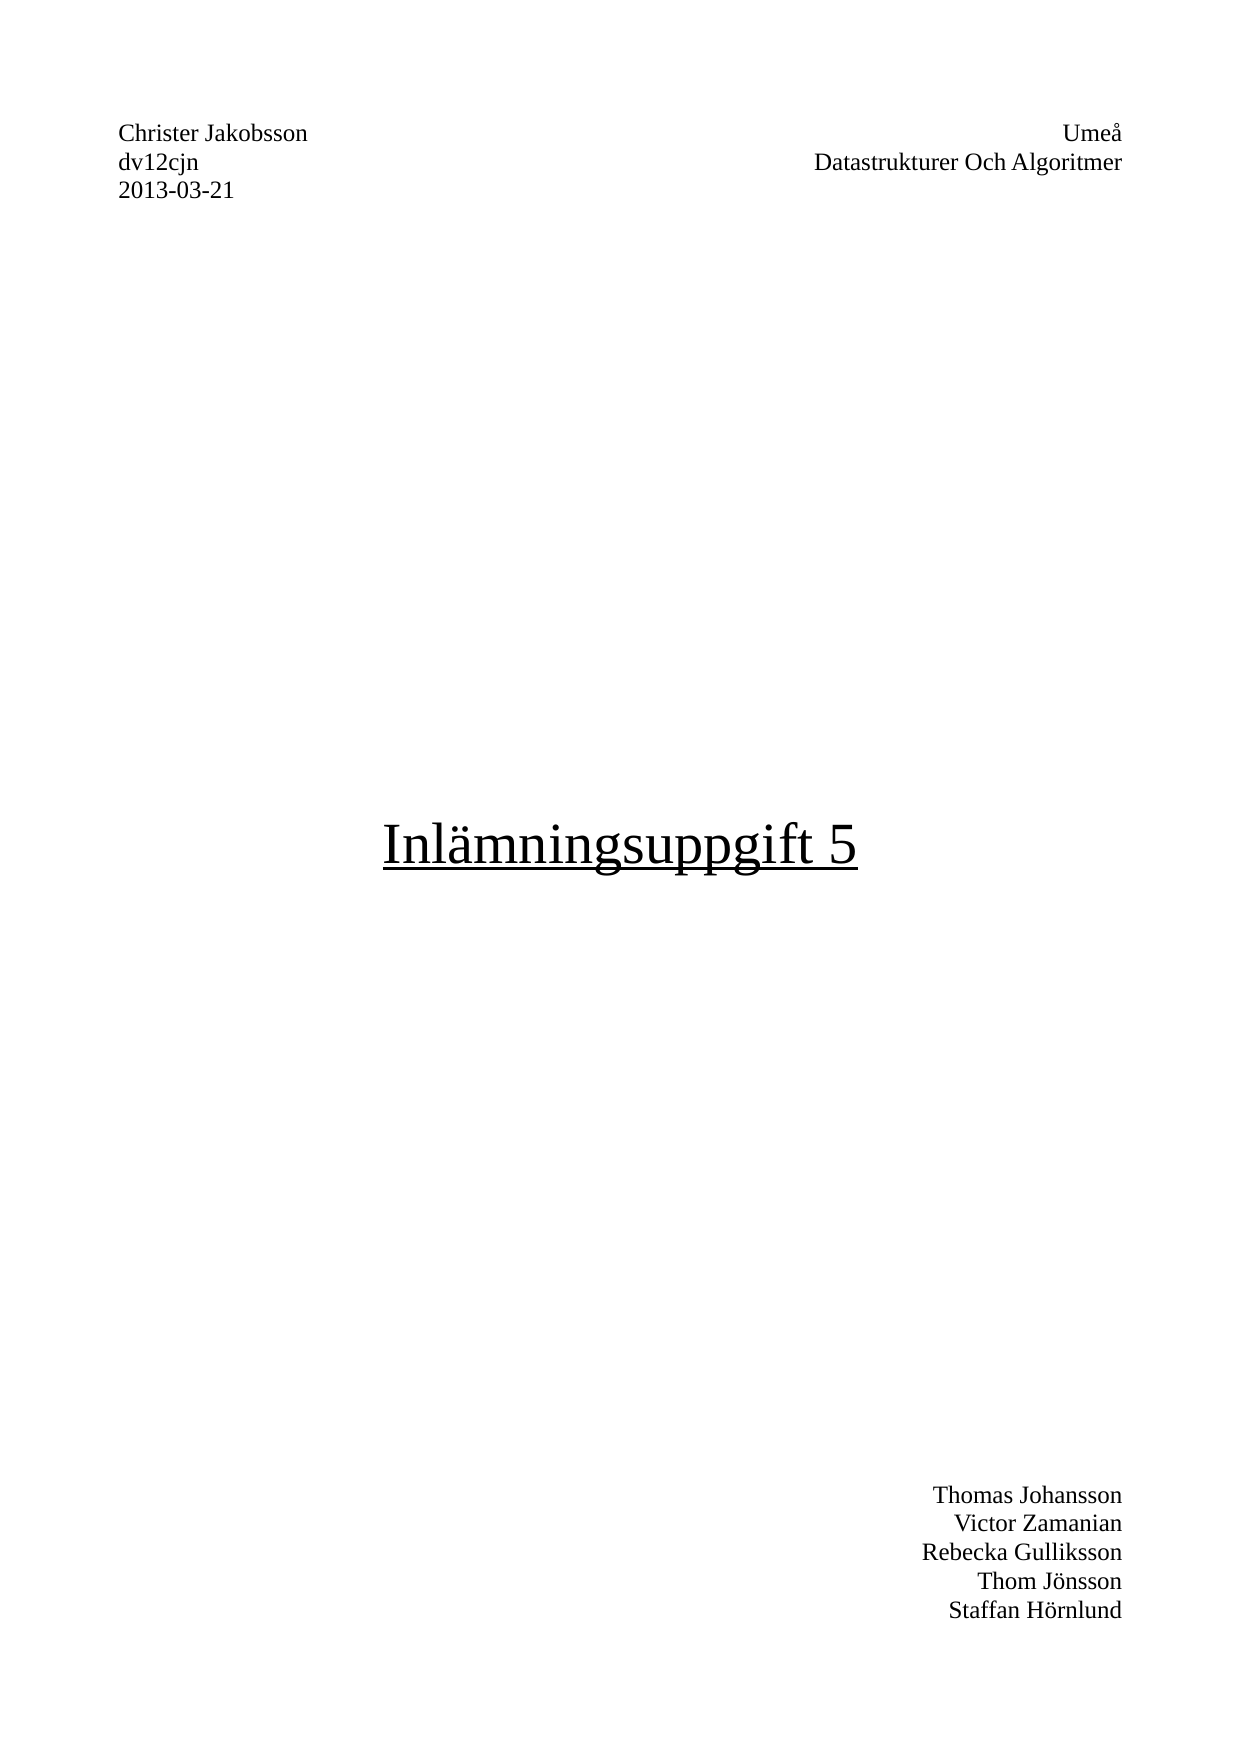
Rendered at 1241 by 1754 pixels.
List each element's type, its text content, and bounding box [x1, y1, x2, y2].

text Staffan Hörnlund [118, 1595, 1122, 1623]
text Inlämningsuppgift 5 [118, 809, 1122, 876]
text Rebecka Gulliksson [118, 1537, 1122, 1566]
text Thomas Johansson [118, 1480, 1122, 1508]
text Victor Zamanian [118, 1508, 1122, 1537]
text Thom Jönsson [118, 1566, 1122, 1595]
